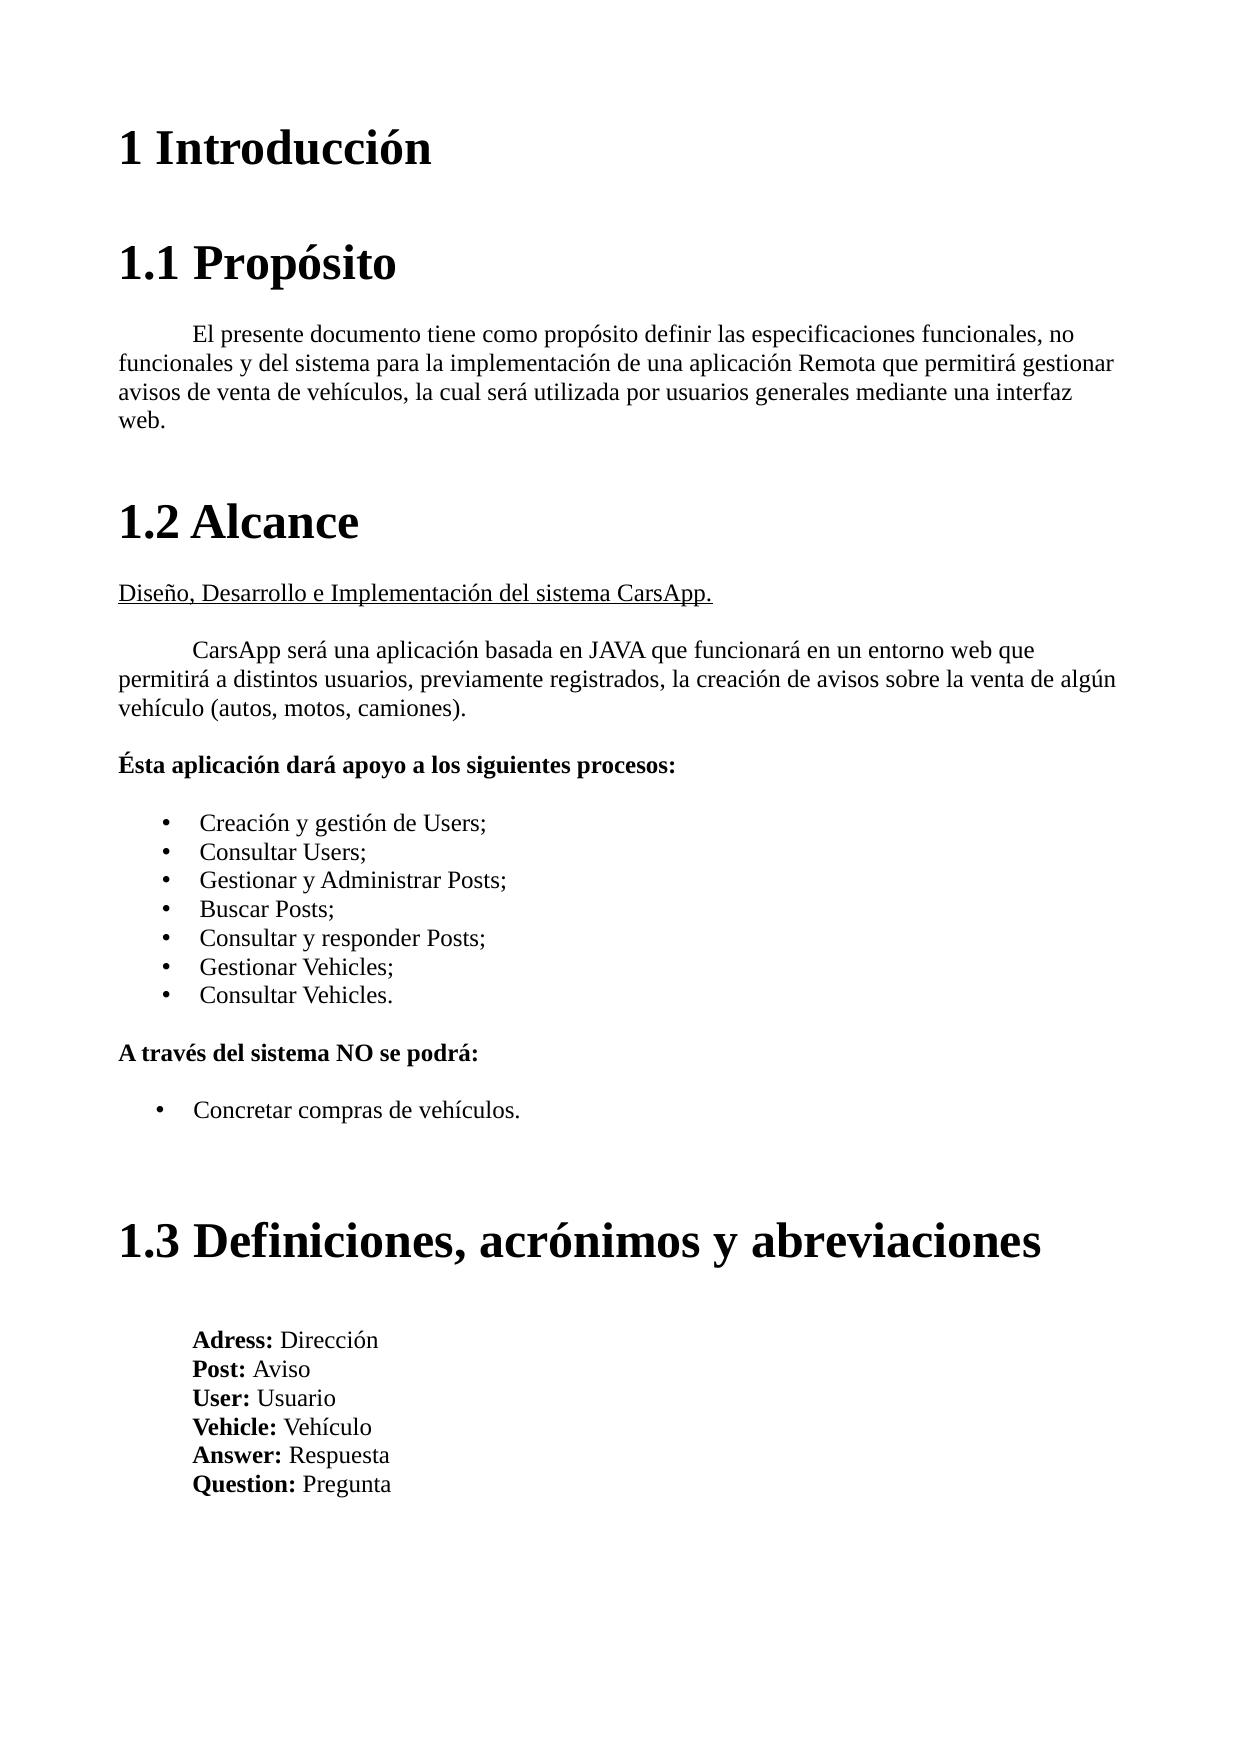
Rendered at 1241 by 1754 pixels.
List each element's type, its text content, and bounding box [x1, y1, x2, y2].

list Consultar Users; [162, 837, 1122, 866]
text 1 Introducción [118, 118, 1122, 176]
list Consultar y responder Posts; [162, 923, 1122, 952]
text Question: Pregunta [118, 1469, 1122, 1498]
text CarsApp será una aplicación basada en JAVA que funcionará en un entorno web que permitirá a distintos usuarios, previamente registrados, la creación de avisos sobre la venta de algún vehículo (autos, motos, camiones). [118, 636, 1122, 722]
text A través del sistema NO se podrá: [118, 1038, 1122, 1067]
text Ésta aplicación dará apoyo a los siguientes procesos: [118, 751, 1122, 779]
text 1.1 Propósito [118, 233, 1122, 291]
text 1.2 Alcance [118, 492, 1122, 549]
text Answer: Respuesta [118, 1441, 1122, 1469]
text 1.3 Definiciones, acrónimos y abreviaciones [118, 1211, 1122, 1268]
text Diseño, Desarrollo e Implementación del sistema CarsApp. [118, 578, 1122, 607]
text User: Usuario [118, 1383, 1122, 1412]
list Concretar compras de vehículos. [156, 1096, 1122, 1124]
text Adress: Dirección [118, 1326, 1122, 1354]
list Gestionar y Administrar Posts; [162, 866, 1122, 894]
text funcionales y del sistema para la implementación de una aplicación Remota que permitirá gestionar avisos de venta de vehículos, la cual será utilizada por usuarios generales mediante una interfaz web. [118, 348, 1122, 434]
list Gestionar Vehicles; [162, 952, 1122, 981]
list Consultar Vehicles. [162, 981, 1122, 1009]
list Creación y gestión de Users; [162, 808, 1122, 837]
text Post: Aviso [118, 1354, 1122, 1383]
text Vehicle: Vehículo [118, 1412, 1122, 1441]
list Buscar Posts; [162, 894, 1122, 923]
text El presente documento tiene como propósito definir las especificaciones funcionales, no [118, 319, 1122, 348]
